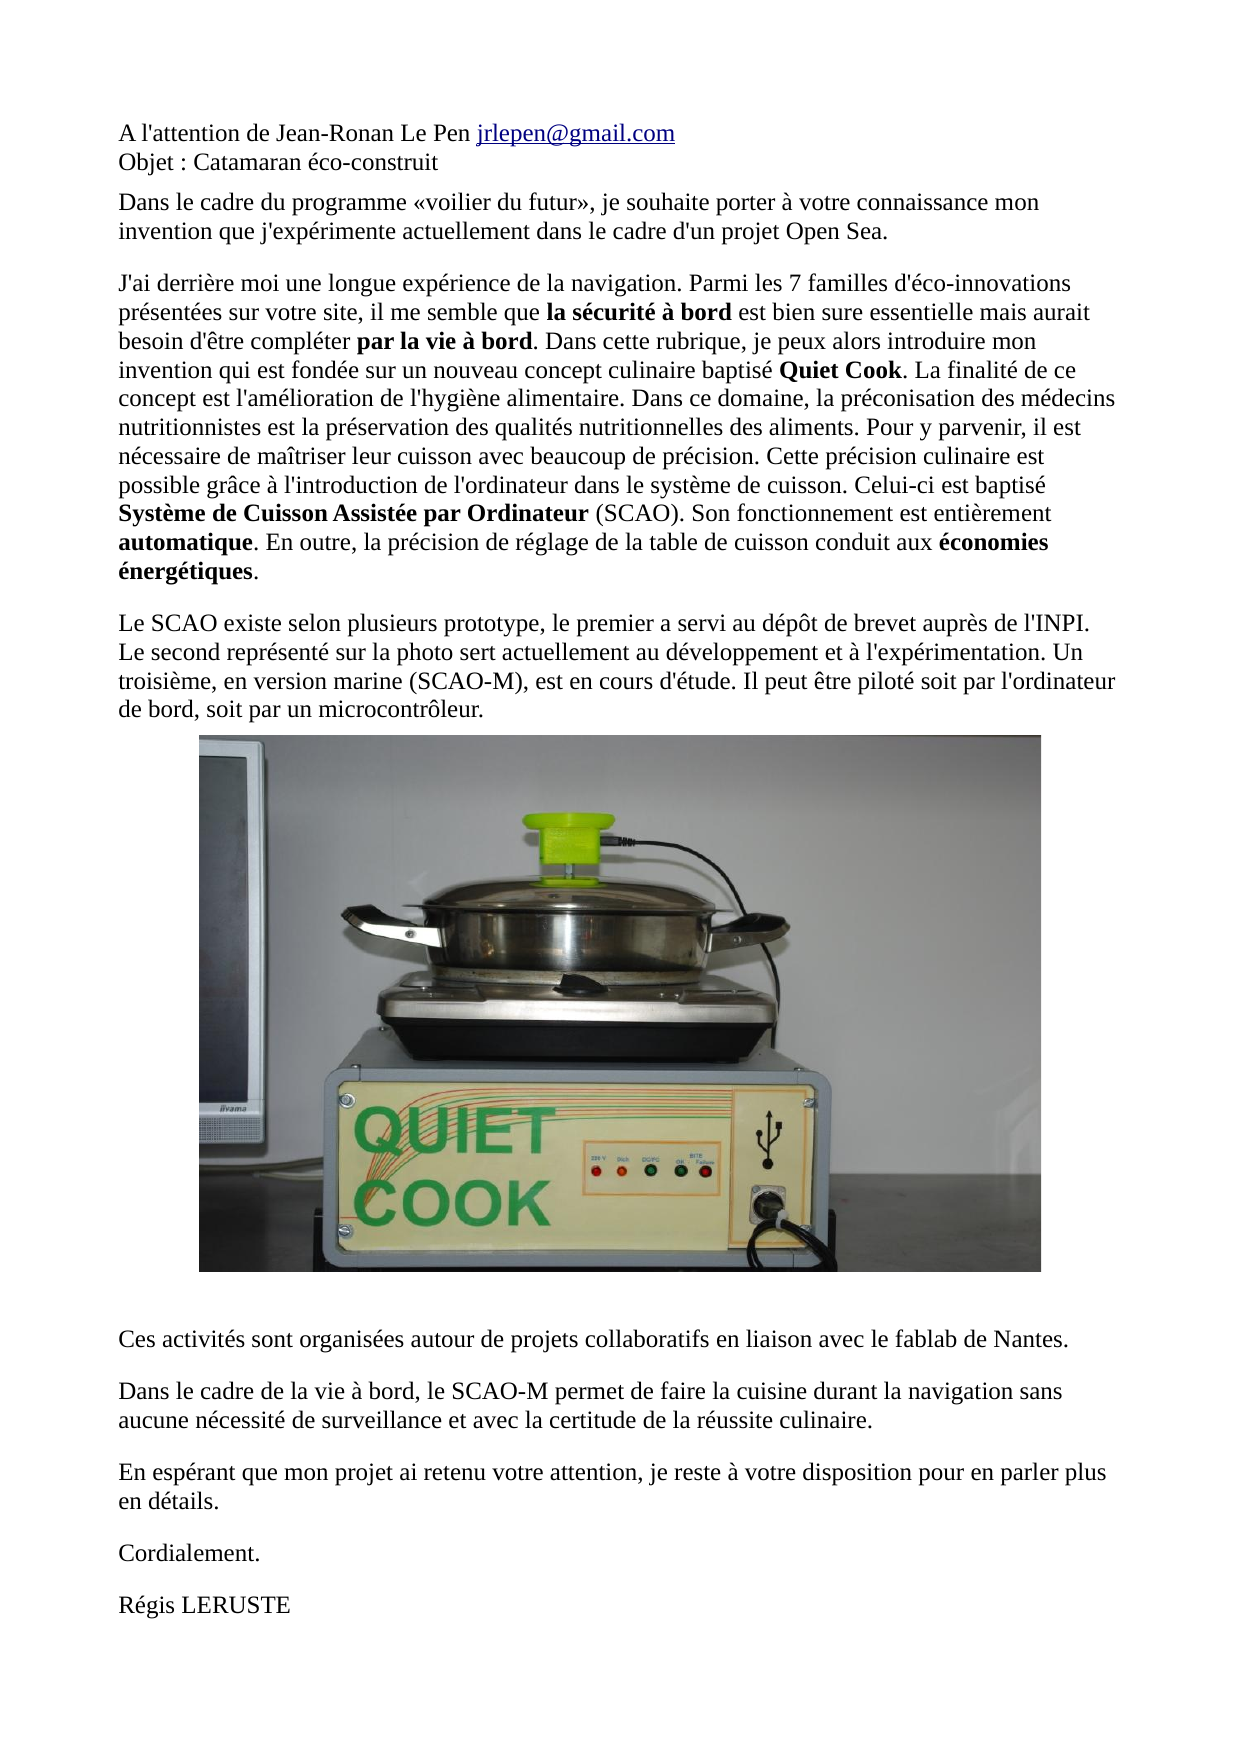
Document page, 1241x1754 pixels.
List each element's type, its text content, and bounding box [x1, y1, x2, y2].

text Cordialement. [118, 1538, 1122, 1567]
text Dans le cadre du programme «voilier du futur», je souhaite porter à votre connaissance mon invention que j'expérimente actuellement dans le cadre d'un projet Open Sea. [118, 187, 1122, 245]
text Dans le cadre de la vie à bord, le SCAO-M permet de faire la cuisine durant la navigation sans aucune nécessité de surveillance et avec la certitude de la réussite culinaire. [118, 1376, 1122, 1433]
text Régis LERUSTE [118, 1590, 1122, 1619]
text Ces activités sont organisées autour de projets collaboratifs en liaison avec le fablab de Nantes. [118, 1324, 1122, 1352]
text A l'attention de Jean-Ronan Le Pen jrlepen@gmail.com [118, 118, 1122, 147]
text Objet : Catamaran éco-construit [118, 147, 1122, 176]
text En espérant que mon projet ai retenu votre attention, je reste à votre disposition pour en parler plus en détails. [118, 1457, 1122, 1514]
text J'ai derrière moi une longue expérience de la navigation. Parmi les 7 familles d'éco-innovations présentées sur votre site, il me semble que la sécurité à bord est bien sure essentielle mais aurait besoin d'être compléter par la vie à bord. Dans cette rubrique, je peux alors introduire mon invention qui est fondée sur un nouveau concept culinaire baptisé Quiet Cook. La finalité de ce concept est l'amélioration de l'hygiène alimentaire. Dans ce domaine, la préconisation des médecins nutritionnistes est la préservation des qualités nutritionnelles des aliments. Pour y parvenir, il est nécessaire de maîtriser leur cuisson avec beaucoup de précision. Cette précision culinaire est possible grâce à l'introduction de l'ordinateur dans le système de cuisson. Celui-ci est baptisé Système de Cuisson Assistée par Ordinateur (SCAO). Son fonctionnement est entièrement automatique. En outre, la précision de réglage de la table de cuisson conduit aux économies énergétiques. [118, 268, 1122, 585]
text Le SCAO existe selon plusieurs prototype, le premier a servi au dépôt de brevet auprès de l'INPI. Le second représenté sur la photo sert actuellement au développement et à l'expérimentation. Un troisième, en version marine (SCAO-M), est en cours d'étude. Il peut être piloté soit par l'ordinateur de bord, soit par un microcontrôleur. [118, 608, 1122, 723]
picture [199, 735, 1042, 1272]
